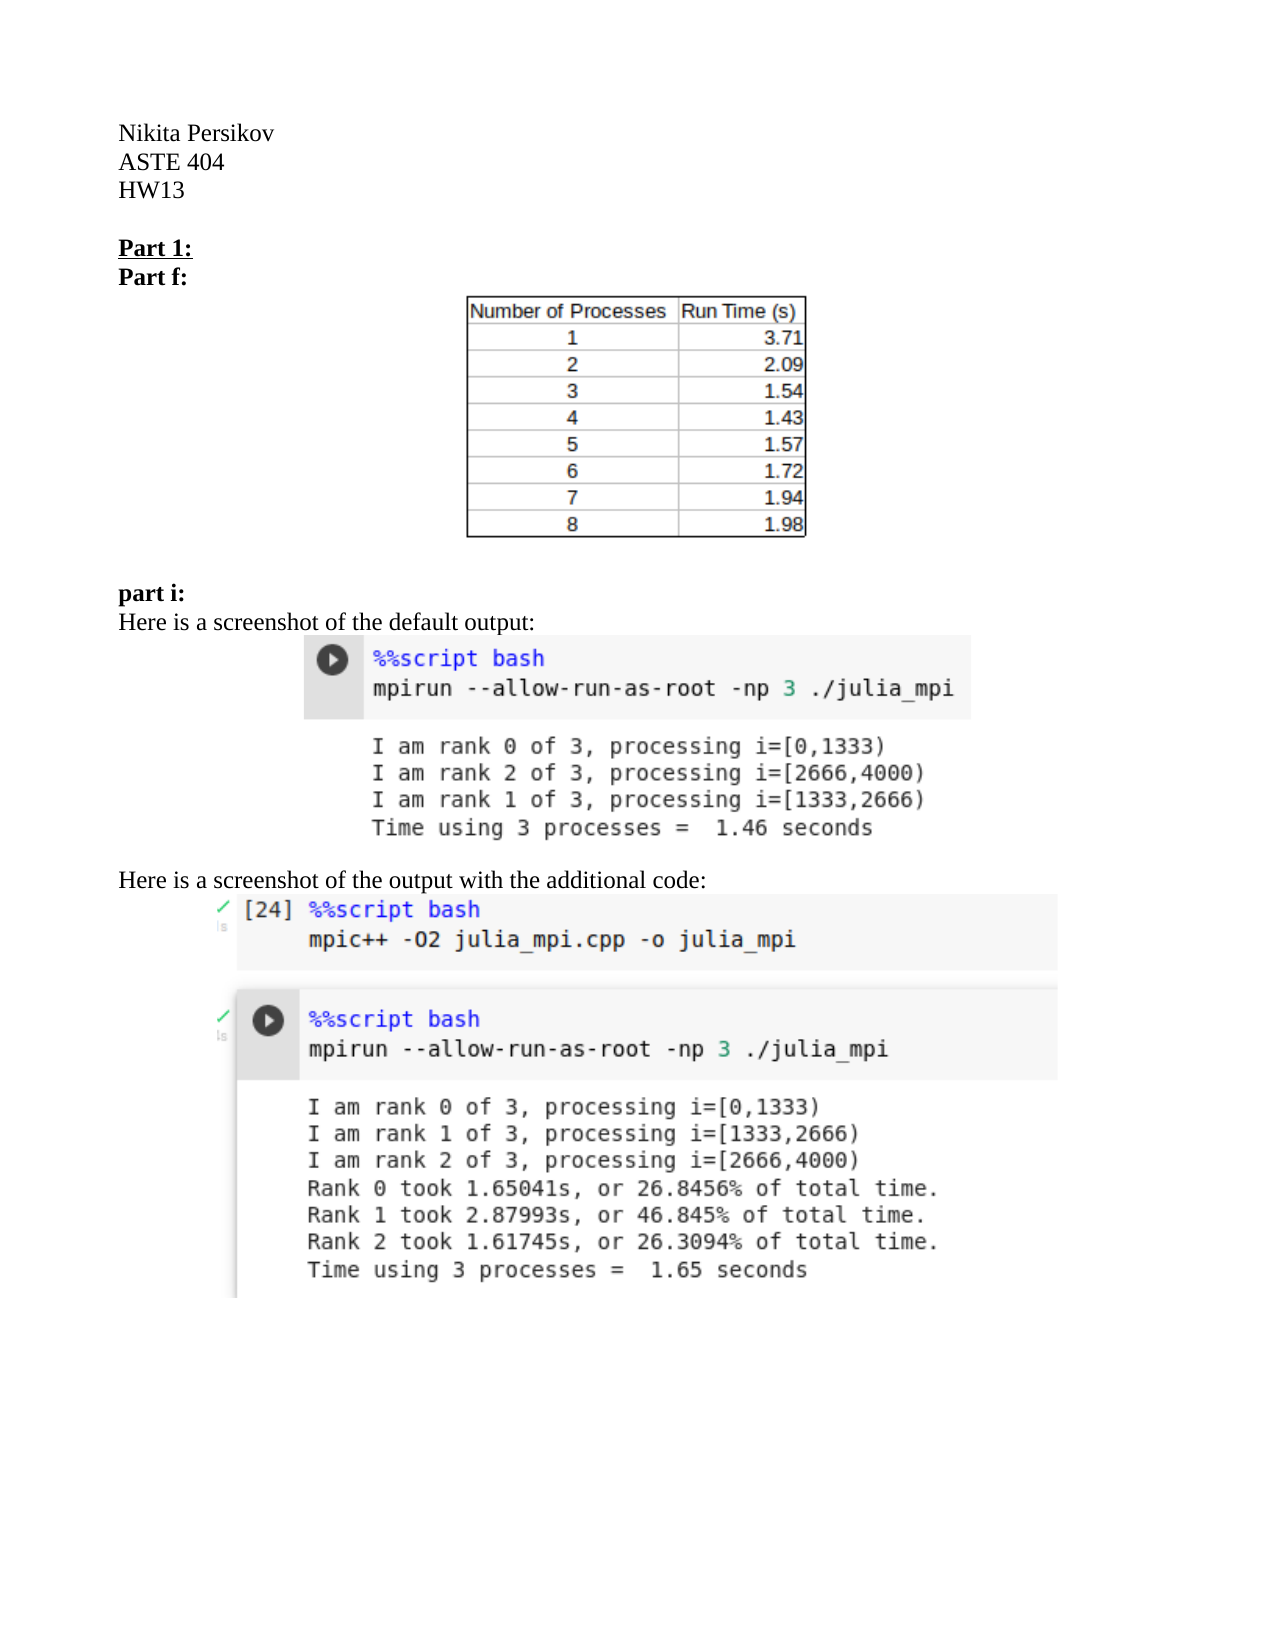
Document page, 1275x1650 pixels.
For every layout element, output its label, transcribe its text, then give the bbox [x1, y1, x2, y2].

text Nikita Persikov [118, 118, 1157, 147]
picture [459, 290, 816, 544]
picture [217, 894, 1058, 1298]
text Here is a screenshot of the output with the additional code: [118, 866, 1157, 894]
picture [303, 635, 972, 845]
text part i: [118, 578, 1157, 607]
text Part 1: [118, 233, 1157, 262]
text Here is a screenshot of the default output: [118, 607, 1157, 636]
text ASTE 404 [118, 147, 1157, 176]
text HW13 [118, 176, 1157, 204]
text Part f: [118, 262, 1157, 291]
